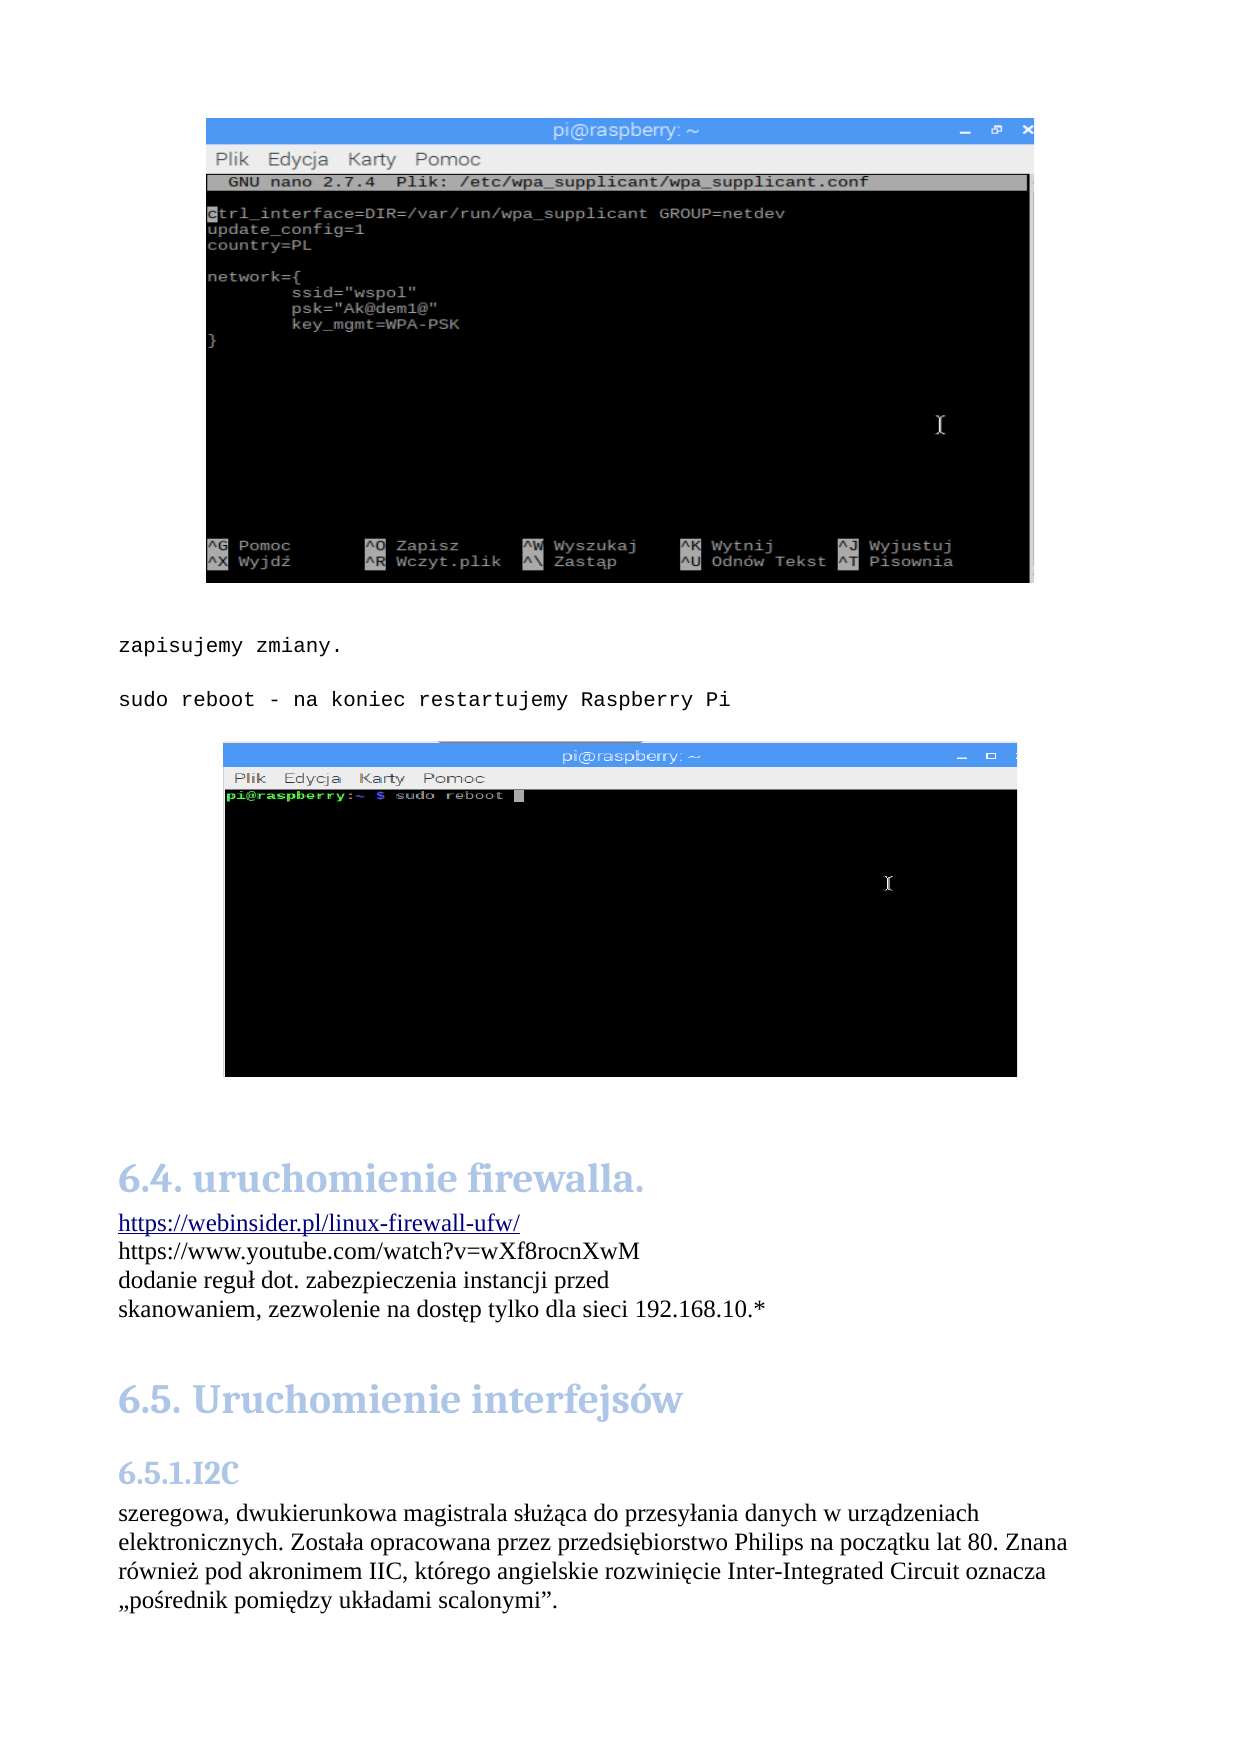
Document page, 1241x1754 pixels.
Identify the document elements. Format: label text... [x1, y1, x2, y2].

picture [206, 118, 1035, 583]
subtitle I2C [118, 1454, 1122, 1492]
text zapisujemy zmiany. [118, 636, 1122, 659]
text https://webinsider.pl/linux-firewall-ufw/ [118, 1208, 1122, 1236]
subtitle uruchomienie firewalla. [118, 1155, 1122, 1203]
subtitle Uruchomienie interfejsów [118, 1376, 1122, 1424]
text https://www.youtube.com/watch?v=wXf8rocnXwM [118, 1236, 1122, 1265]
text skanowaniem, zezwolenie na dostęp tylko dla sieci 192.168.10.* [118, 1294, 1122, 1323]
picture [223, 741, 1018, 1077]
text szeregowa, dwukierunkowa magistrala służąca do przesyłania danych w urządzeniach elektronicznych. Została opracowana przez przedsiębiorstwo Philips na początku lat 80. Znana również pod akronimem IIC, którego angielskie rozwinięcie Inter-Integrated Circuit oznacza „pośrednik pomiędzy układami scalonymi”. [118, 1498, 1122, 1613]
text dodanie reguł dot. zabezpieczenia instancji przed [118, 1265, 1122, 1294]
text sudo reboot - na koniec restartujemy Raspberry Pi [118, 689, 1122, 712]
